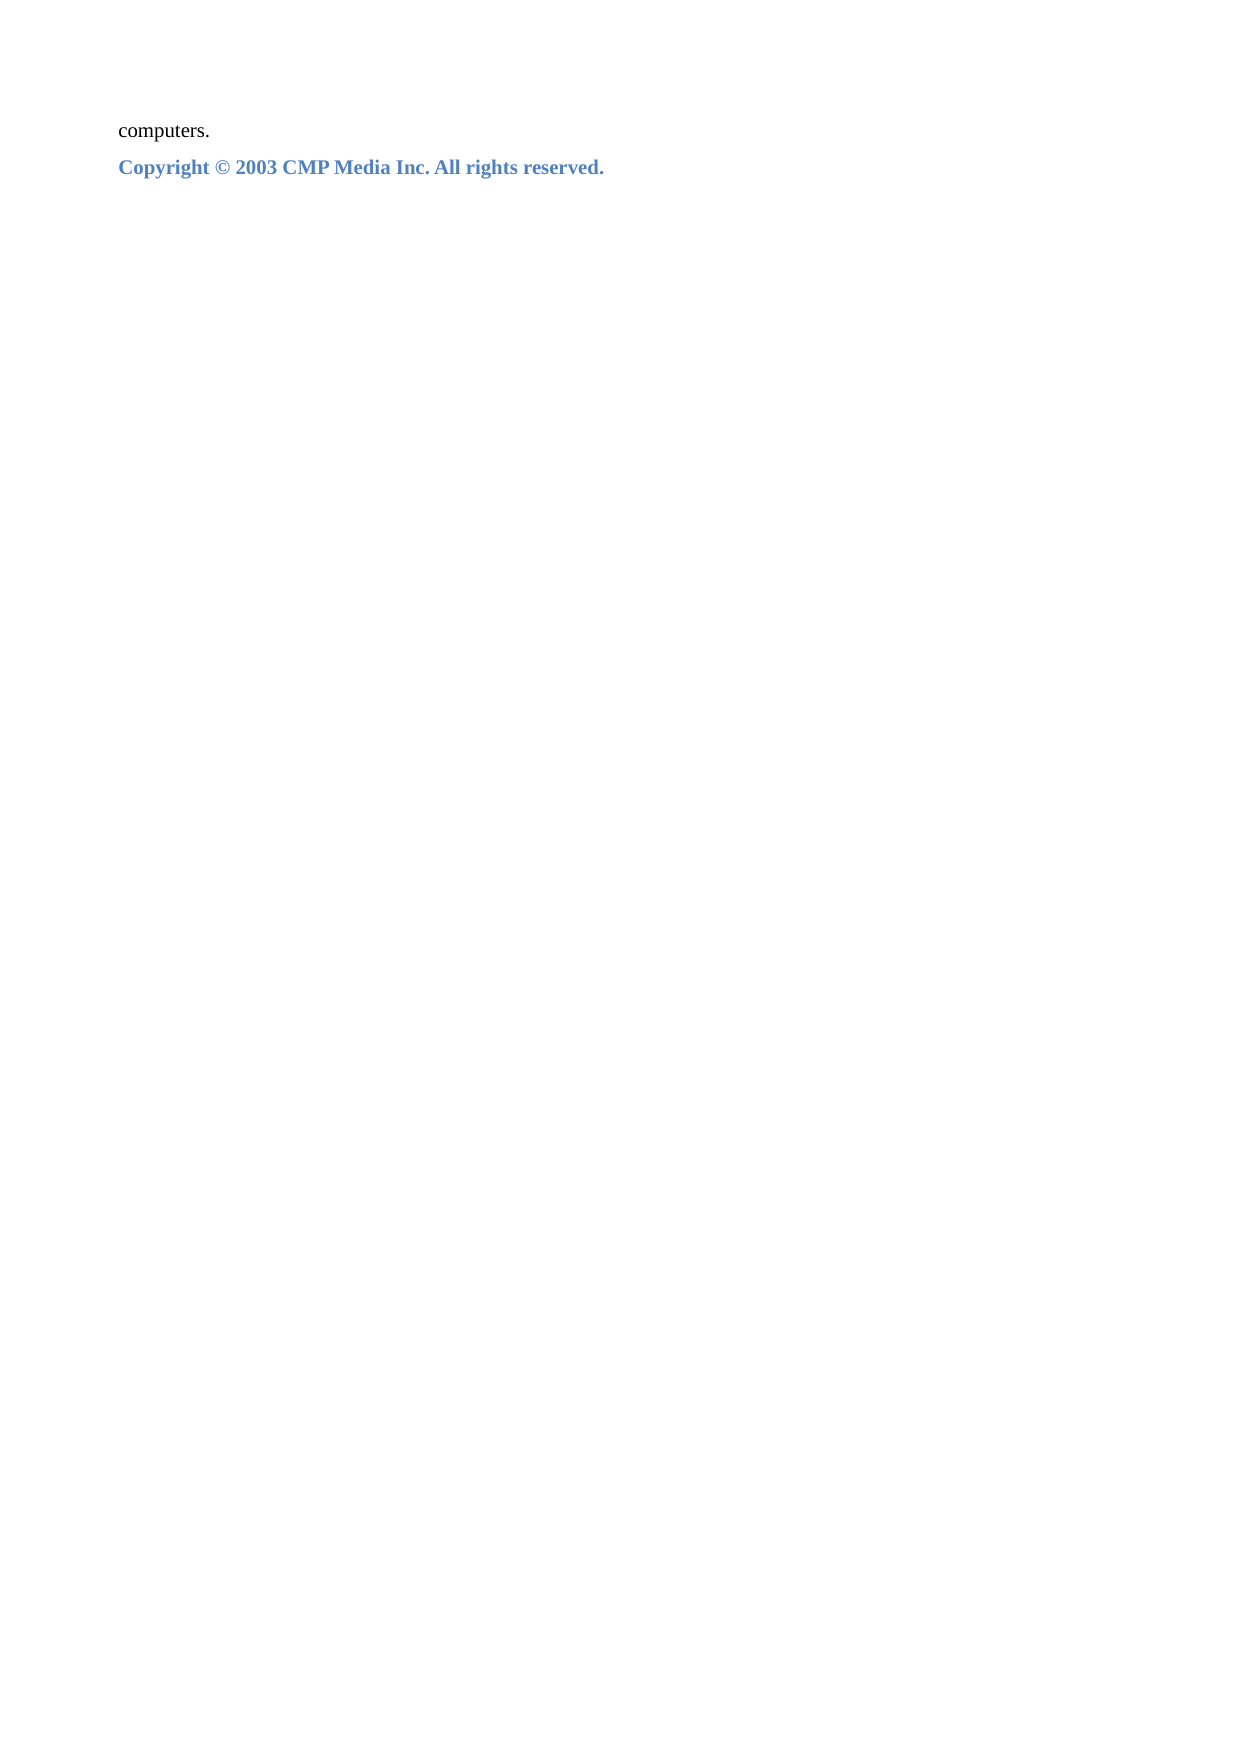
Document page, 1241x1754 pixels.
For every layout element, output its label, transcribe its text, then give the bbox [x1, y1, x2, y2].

text computers. [118, 118, 1122, 142]
text Copyright © 2003 CMP Media Inc. All rights reserved. [118, 155, 1122, 179]
